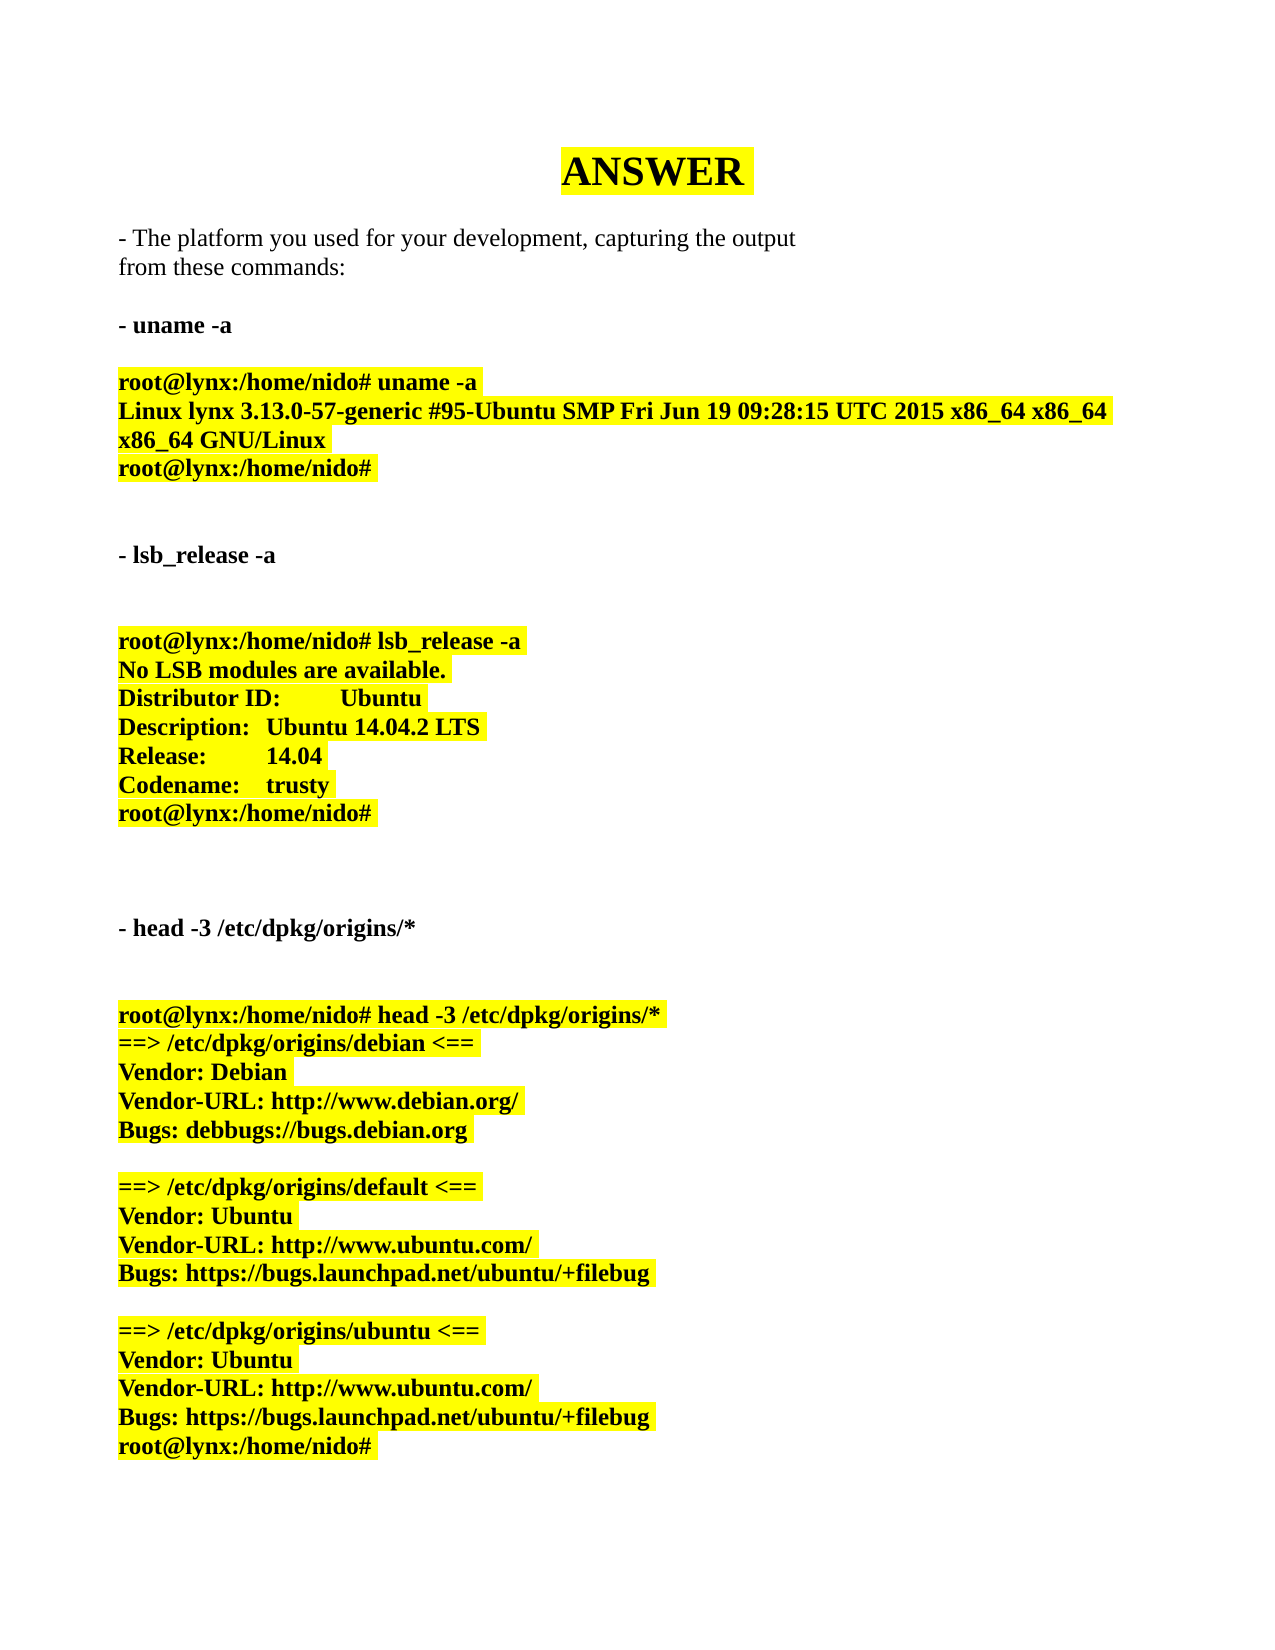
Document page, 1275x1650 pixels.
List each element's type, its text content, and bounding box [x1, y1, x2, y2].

text Vendor-URL: http://www.debian.org/ [118, 1086, 1157, 1115]
text Bugs: debbugs://bugs.debian.org [118, 1115, 1157, 1143]
text Release: 14.04 [118, 741, 1157, 770]
text ==> /etc/dpkg/origins/debian <== [118, 1028, 1157, 1057]
text Vendor: Ubuntu [118, 1345, 1157, 1373]
text Vendor-URL: http://www.ubuntu.com/ [118, 1373, 1157, 1402]
text Linux lynx 3.13.0-57-generic #95-Ubuntu SMP Fri Jun 19 09:28:15 UTC 2015 x86_64 x86_64 x86_64 GNU/Linux [118, 396, 1157, 453]
text Bugs: https://bugs.launchpad.net/ubuntu/+filebug [118, 1258, 1157, 1287]
text Vendor: Debian [118, 1057, 1157, 1086]
text Distributor ID: Ubuntu [118, 683, 1157, 712]
text root@lynx:/home/nido# [118, 453, 1157, 482]
text Description: Ubuntu 14.04.2 LTS [118, 712, 1157, 741]
text root@lynx:/home/nido# lsb_release -a [118, 626, 1157, 655]
text root@lynx:/home/nido# [118, 798, 1157, 827]
text - head -3 /etc/dpkg/origins/* [118, 913, 1157, 942]
text ANSWER - The platform you used for your development, capturing the output from these commands: - uname -a [118, 147, 1157, 338]
text Vendor-URL: http://www.ubuntu.com/ [118, 1230, 1157, 1258]
text Bugs: https://bugs.launchpad.net/ubuntu/+filebug [118, 1402, 1157, 1431]
text - lsb_release -a [118, 540, 1157, 568]
text Codename: trusty [118, 770, 1157, 798]
text root@lynx:/home/nido# [118, 1431, 1157, 1460]
text root@lynx:/home/nido# uname -a [118, 367, 1157, 396]
text ==> /etc/dpkg/origins/default <== [118, 1172, 1157, 1201]
text No LSB modules are available. [118, 655, 1157, 683]
text root@lynx:/home/nido# head -3 /etc/dpkg/origins/* [118, 1000, 1157, 1028]
text ==> /etc/dpkg/origins/ubuntu <== [118, 1316, 1157, 1345]
text Vendor: Ubuntu [118, 1201, 1157, 1230]
